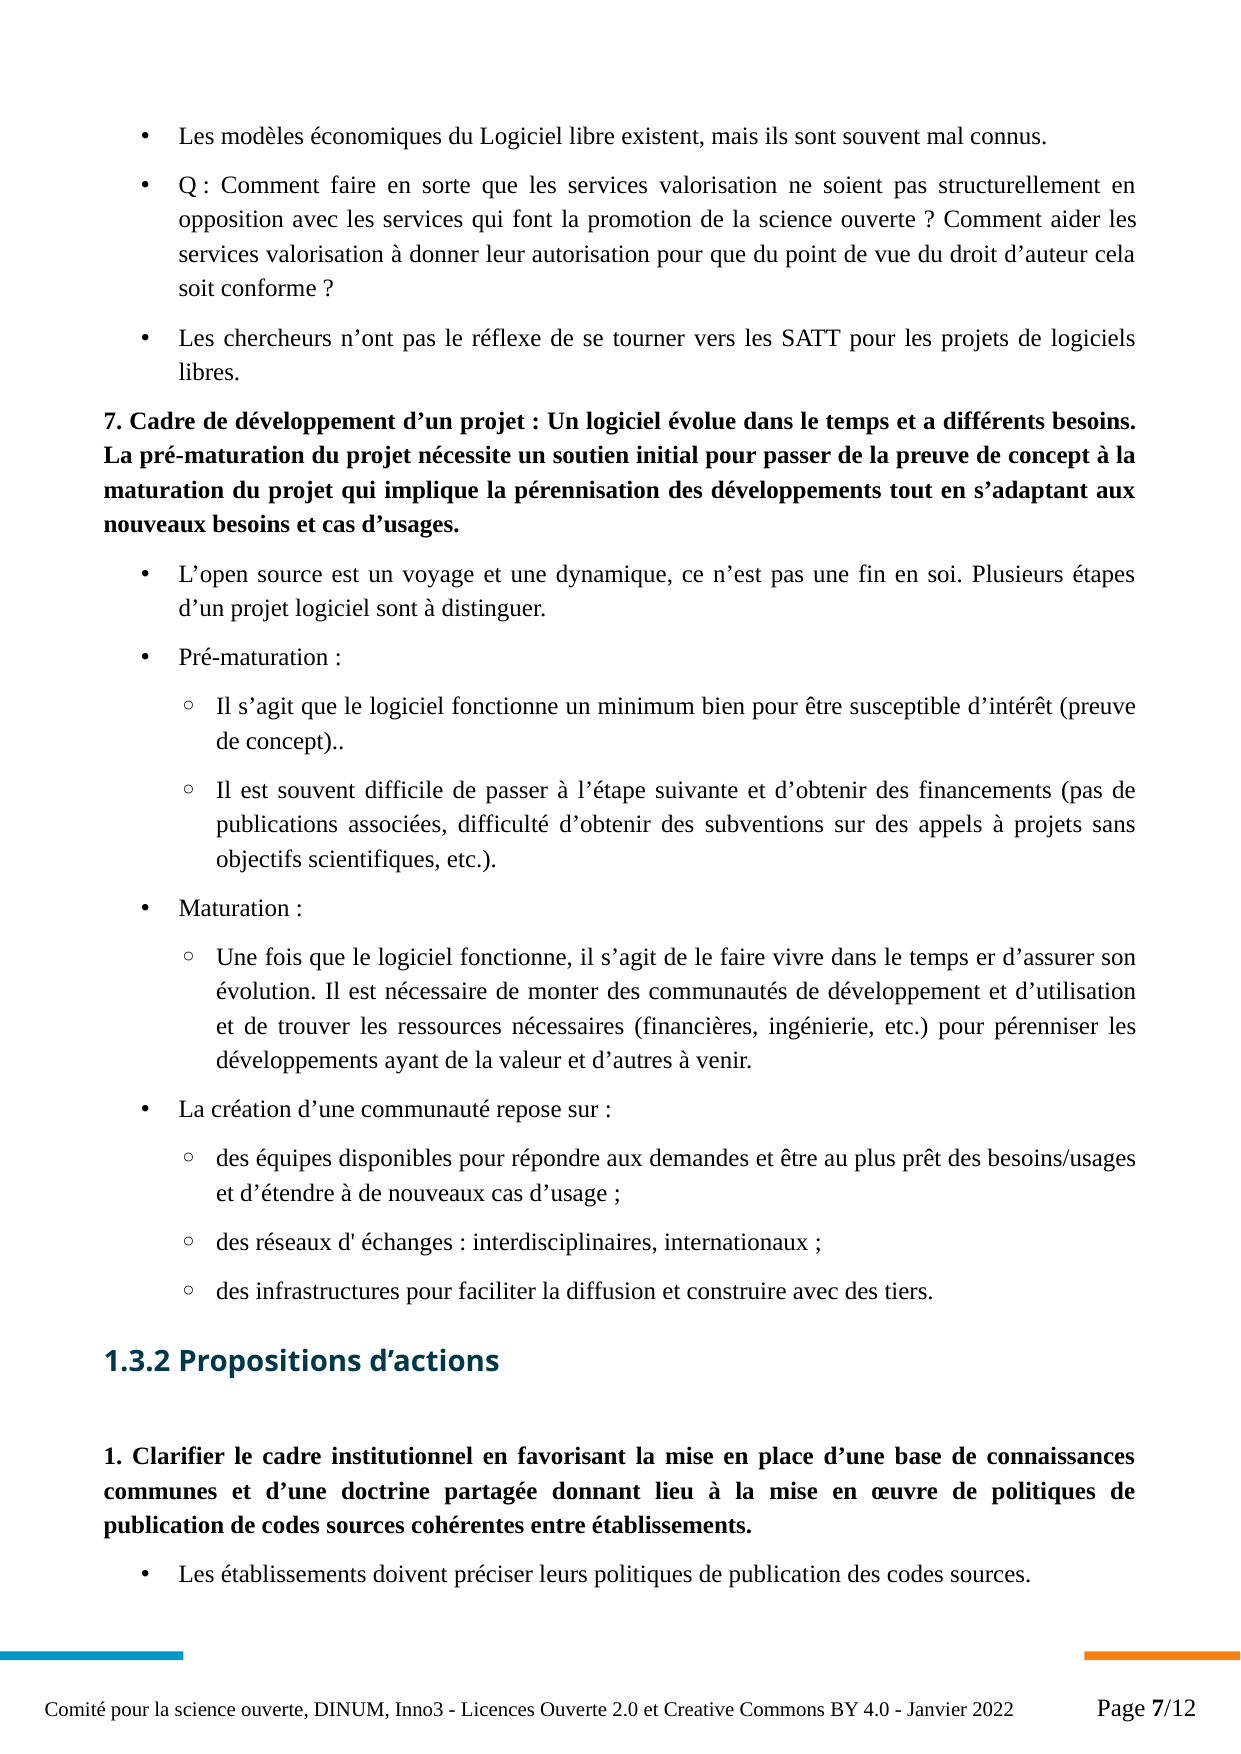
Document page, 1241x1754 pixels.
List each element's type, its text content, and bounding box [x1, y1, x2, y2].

list des infrastructures pour faciliter la diffusion et construire avec des tiers. [178, 1276, 1137, 1305]
list Les établissements doivent préciser leurs politiques de publication des codes sources. [141, 1559, 1137, 1588]
list Il s’agit que le logiciel fonctionne un minimum bien pour être susceptible d’intérêt (preuve de concept).. [178, 691, 1137, 754]
list L’open source est un voyage et une dynamique, ce n’est pas une fin en soi. Plusieurs étapes d’un projet logiciel sont à distinguer. [141, 559, 1137, 622]
list Les chercheurs n’ont pas le réflexe de se tourner vers les SATT pour les projets de logiciels libres. [141, 323, 1137, 386]
list des réseaux d' échanges : interdisciplinaires, internationaux ; [178, 1227, 1137, 1256]
text 1. Clarifier le cadre institutionnel en favorisant la mise en place d’une base de connaissances communes et d’une doctrine partagée donnant lieu à la mise en œuvre de politiques de publication de codes sources cohérentes entre établissements. [103, 1441, 1137, 1539]
list Pré-maturation : [141, 642, 1137, 671]
subtitle Propositions d’actions [103, 1340, 1137, 1380]
list Les modèles économiques du Logiciel libre existent, mais ils sont souvent mal connus. [141, 121, 1137, 150]
list Maturation : [141, 893, 1137, 922]
list des équipes disponibles pour répondre aux demandes et être au plus prêt des besoins/usages et d’étendre à de nouveaux cas d’usage ; [178, 1143, 1137, 1207]
list Il est souvent difficile de passer à l’étape suivante et d’obtenir des financements (pas de publications associées, difficulté d’obtenir des subventions sur des appels à projets sans objectifs scientifiques, etc.). [178, 775, 1137, 872]
list Une fois que le logiciel fonctionne, il s’agit de le faire vivre dans le temps er d’assurer son évolution. Il est nécessaire de monter des communautés de développement et d’utilisation et de trouver les ressources nécessaires (financières, ingénierie, etc.) pour pérenniser les développements ayant de la valeur et d’autres à venir. [178, 942, 1137, 1074]
list La création d’une communauté repose sur : [141, 1094, 1137, 1123]
list Q : Comment faire en sorte que les services valorisation ne soient pas structurellement en opposition avec les services qui font la promotion de la science ouverte ? Comment aider les services valorisation à donner leur autorisation pour que du point de vue du droit d’auteur cela soit conforme ? [141, 170, 1137, 302]
text 7. Cadre de développement d’un projet : Un logiciel évolue dans le temps et a différents besoins. La pré-maturation du projet nécessite un soutien initial pour passer de la preuve de concept à la maturation du projet qui implique la pérennisation des développements tout en s’adaptant aux nouveaux besoins et cas d’usages. [103, 406, 1137, 538]
